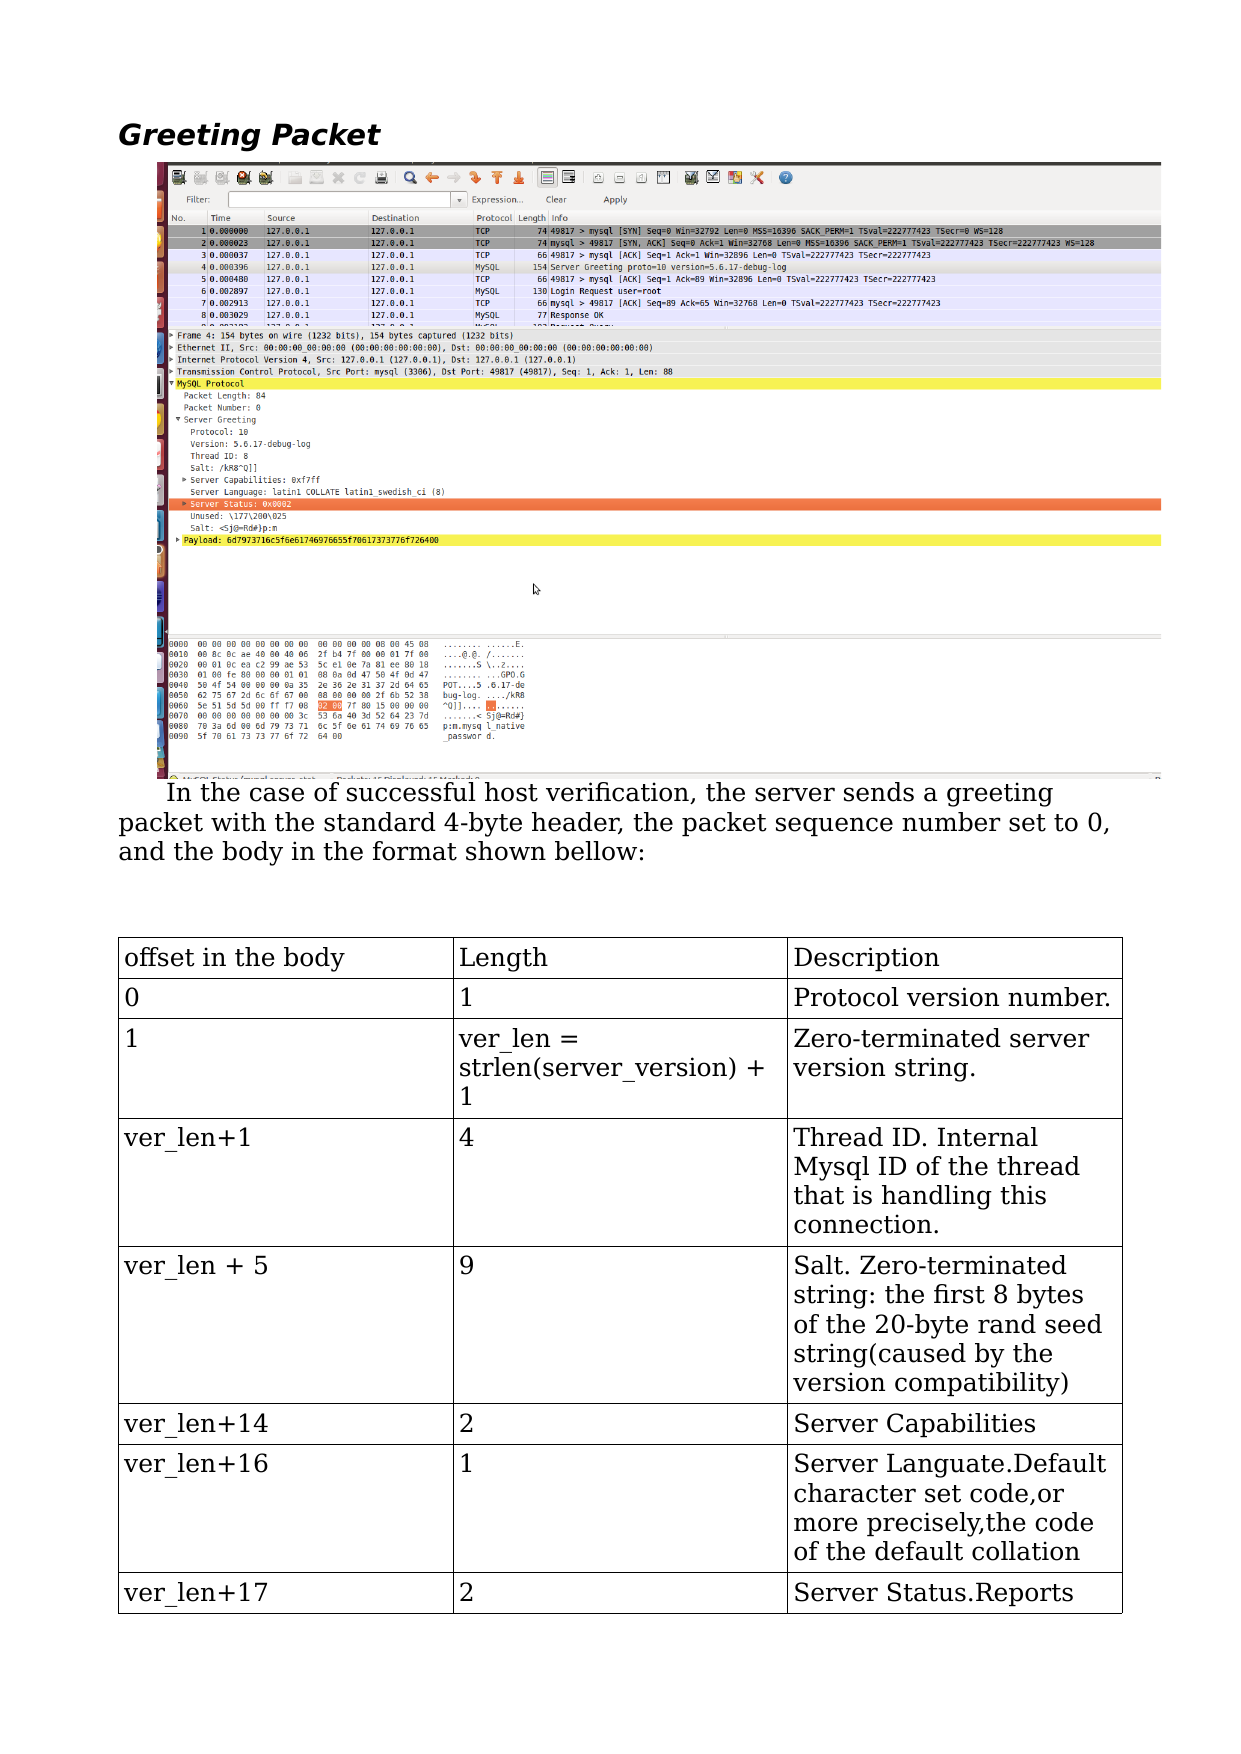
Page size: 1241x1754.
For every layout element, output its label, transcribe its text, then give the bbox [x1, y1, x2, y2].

table_cell ver_len+16 [119, 1445, 453, 1572]
table_cell 1 [454, 1445, 787, 1572]
subtitle Greeting Packet [118, 118, 1122, 152]
table_cell 1 [454, 979, 787, 1018]
table_cell Salt. Zero-terminated string: the first 8 bytes of the 20-byte rand seed string(caused by the version compatibility) [788, 1247, 1122, 1403]
table_cell ver_len+17 [119, 1573, 453, 1613]
table_cell ver_len + 5 [119, 1247, 453, 1403]
text In the case of successful host verification, the server sends a greeting packet with the standard 4-byte header, the packet sequence number set to 0, and the body in the format shown bellow: [118, 164, 1122, 866]
table_cell ver_len+14 [119, 1404, 453, 1444]
table_cell Server Capabilities [788, 1404, 1122, 1444]
picture [157, 162, 1162, 779]
table_cell Thread ID. Internal Mysql ID of the thread that is handling this connection. [788, 1119, 1122, 1246]
table_header offset in the body [119, 938, 453, 978]
table_cell 4 [454, 1119, 787, 1246]
table_cell 0 [119, 979, 453, 1018]
table_cell Server Languate.Default character set code,or more precisely,the code of the default collation [788, 1445, 1122, 1572]
table_cell 2 [454, 1404, 787, 1444]
table_cell ver_len+1 [119, 1119, 453, 1246]
table_cell Zero-terminated server version string. [788, 1019, 1122, 1117]
table_cell 1 [119, 1019, 453, 1117]
table_cell Server Status.Reports [788, 1573, 1122, 1613]
table_header Description [788, 938, 1122, 978]
table_cell Protocol version number. [788, 979, 1122, 1018]
table_cell 9 [454, 1247, 787, 1403]
table_cell 2 [454, 1573, 787, 1613]
table_header Length [454, 938, 787, 978]
table_cell ver_len = strlen(server_version) + 1 [454, 1019, 787, 1117]
